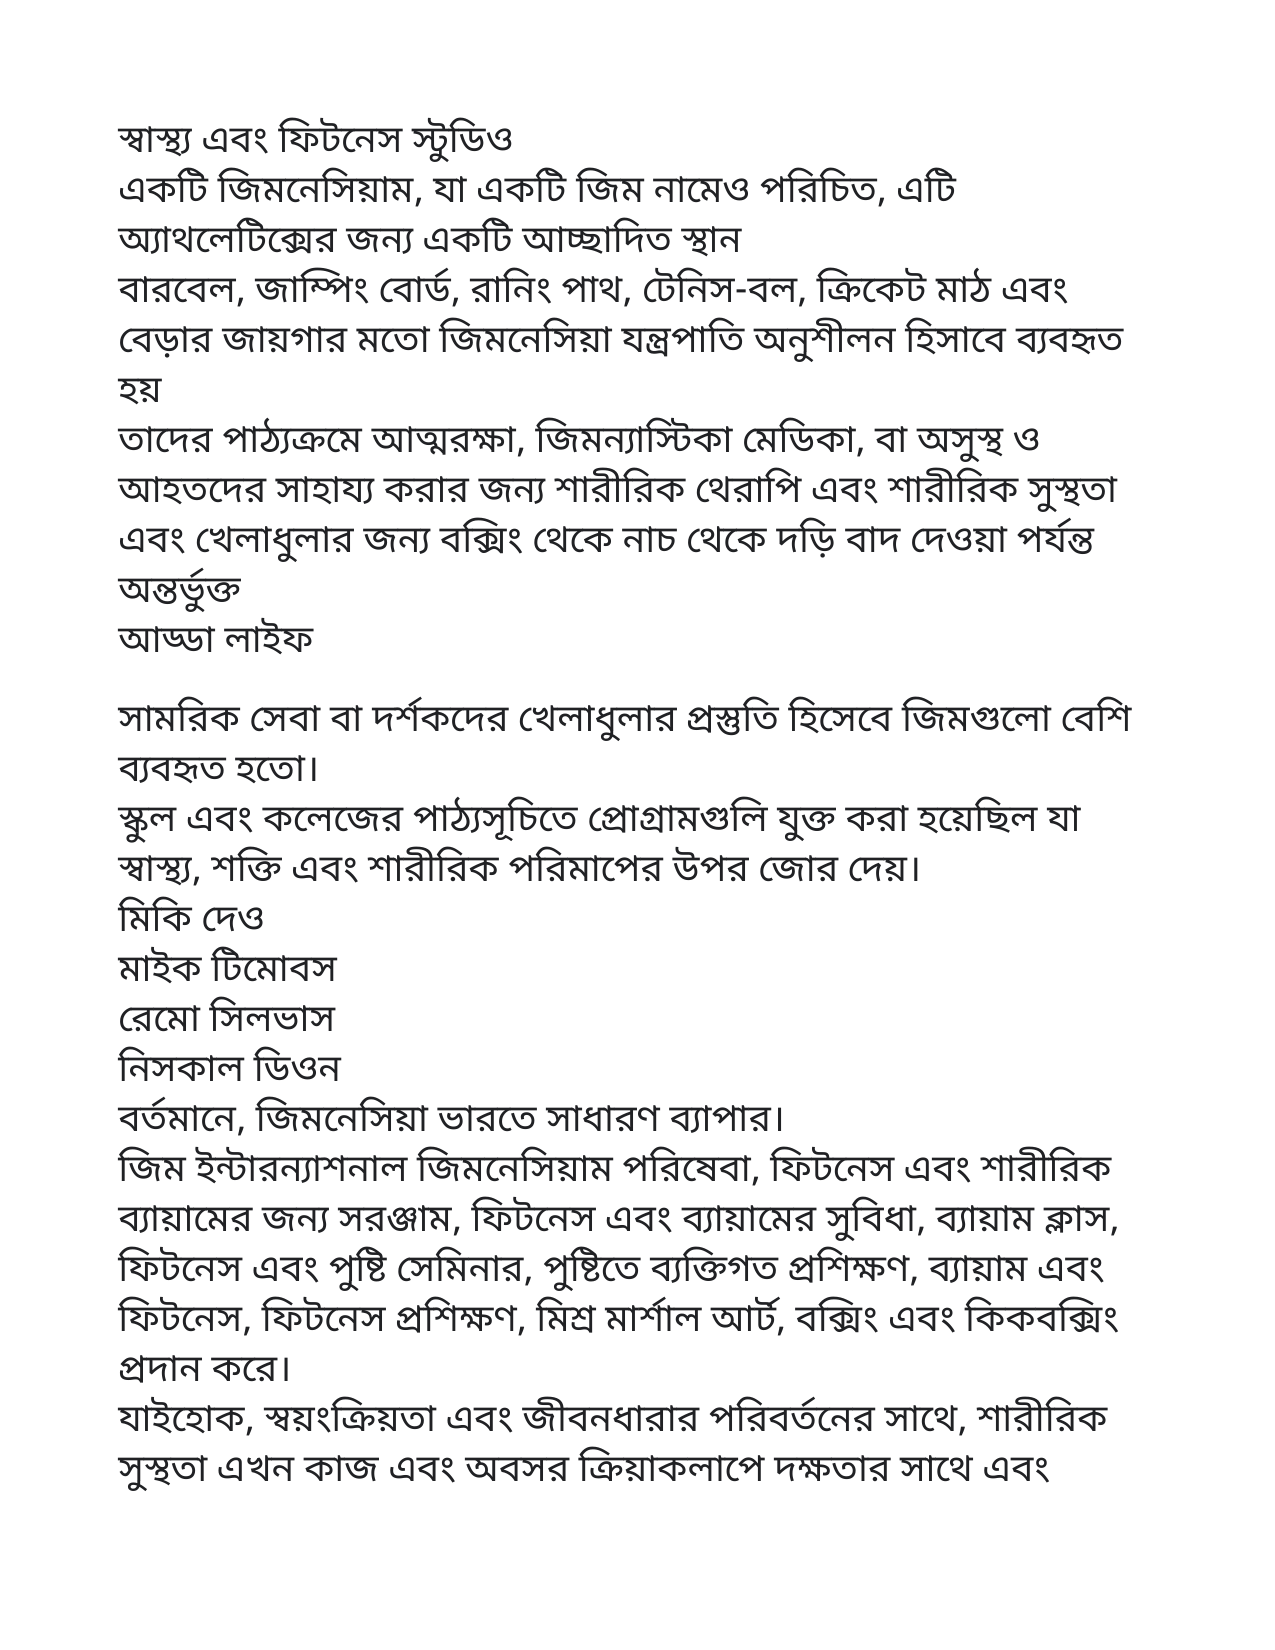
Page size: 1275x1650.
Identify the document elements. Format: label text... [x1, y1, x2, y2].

text মাইক টিমোবস [118, 947, 1157, 997]
text স্কুল এবং কলেজের পাঠ্যসূচিতে প্রোগ্রামগুলি যুক্ত করা হয়েছিল যা স্বাস্থ্য, শক্তি এবং শারীরিক পরিমাপের উপর জোর দেয়। [118, 797, 1157, 897]
text মিকি দেও [118, 897, 1157, 947]
text বারবেল, জাম্পিং বোর্ড, রানিং পাথ, টেনিস-বল, ক্রিকেট মাঠ এবং বেড়ার জায়গার মতো জিমনেসিয়া যন্ত্রপাতি অনুশীলন হিসাবে ব্যবহৃত হয় [118, 268, 1157, 418]
text আড্ডা লাইফ [118, 618, 1157, 668]
text জিম ইন্টারন্যাশনাল জিমনেসিয়াম পরিষেবা, ফিটনেস এবং শারীরিক ব্যায়ামের জন্য সরঞ্জাম, ফিটনেস এবং ব্যায়ামের সুবিধা, ব্যায়াম ক্লাস, ফিটনেস এবং পুষ্টি সেমিনার, পুষ্টিতে ব্যক্তিগত প্রশিক্ষণ, ব্যায়াম এবং ফিটনেস, ফিটনেস প্রশিক্ষণ, মিশ্র মার্শাল আর্ট, বক্সিং এবং কিকবক্সিং প্রদান করে। [118, 1147, 1157, 1397]
text স্বাস্থ্য এবং ফিটনেস স্টুডিও [118, 118, 1157, 168]
text যাইহোক, স্বয়ংক্রিয়তা এবং জীবনধারার পরিবর্তনের সাথে, শারীরিক সুস্থতা এখন কাজ এবং অবসর ক্রিয়াকলাপে দক্ষতার সাথে এবং [118, 1397, 1157, 1497]
text রেমো সিলভাস [118, 997, 1157, 1047]
text নিসকাল ডিওন [118, 1047, 1157, 1097]
text সামরিক সেবা বা দর্শকদের খেলাধুলার প্রস্তুতি হিসেবে জিমগুলো বেশি ব্যবহৃত হতো। [118, 697, 1157, 797]
text একটি জিমনেসিয়াম, যা একটি জিম নামেও পরিচিত, এটি অ্যাথলেটিক্সের জন্য একটি আচ্ছাদিত স্থান [118, 168, 1157, 268]
text বর্তমানে, জিমনেসিয়া ভারতে সাধারণ ব্যাপার। [118, 1097, 1157, 1147]
text তাদের পাঠ্যক্রমে আত্মরক্ষা, জিমন্যাস্টিকা মেডিকা, বা অসুস্থ ও আহতদের সাহায্য করার জন্য শারীরিক থেরাপি এবং শারীরিক সুস্থতা এবং খেলাধুলার জন্য বক্সিং থেকে নাচ থেকে দড়ি বাদ দেওয়া পর্যন্ত অন্তর্ভুক্ত [118, 418, 1157, 618]
